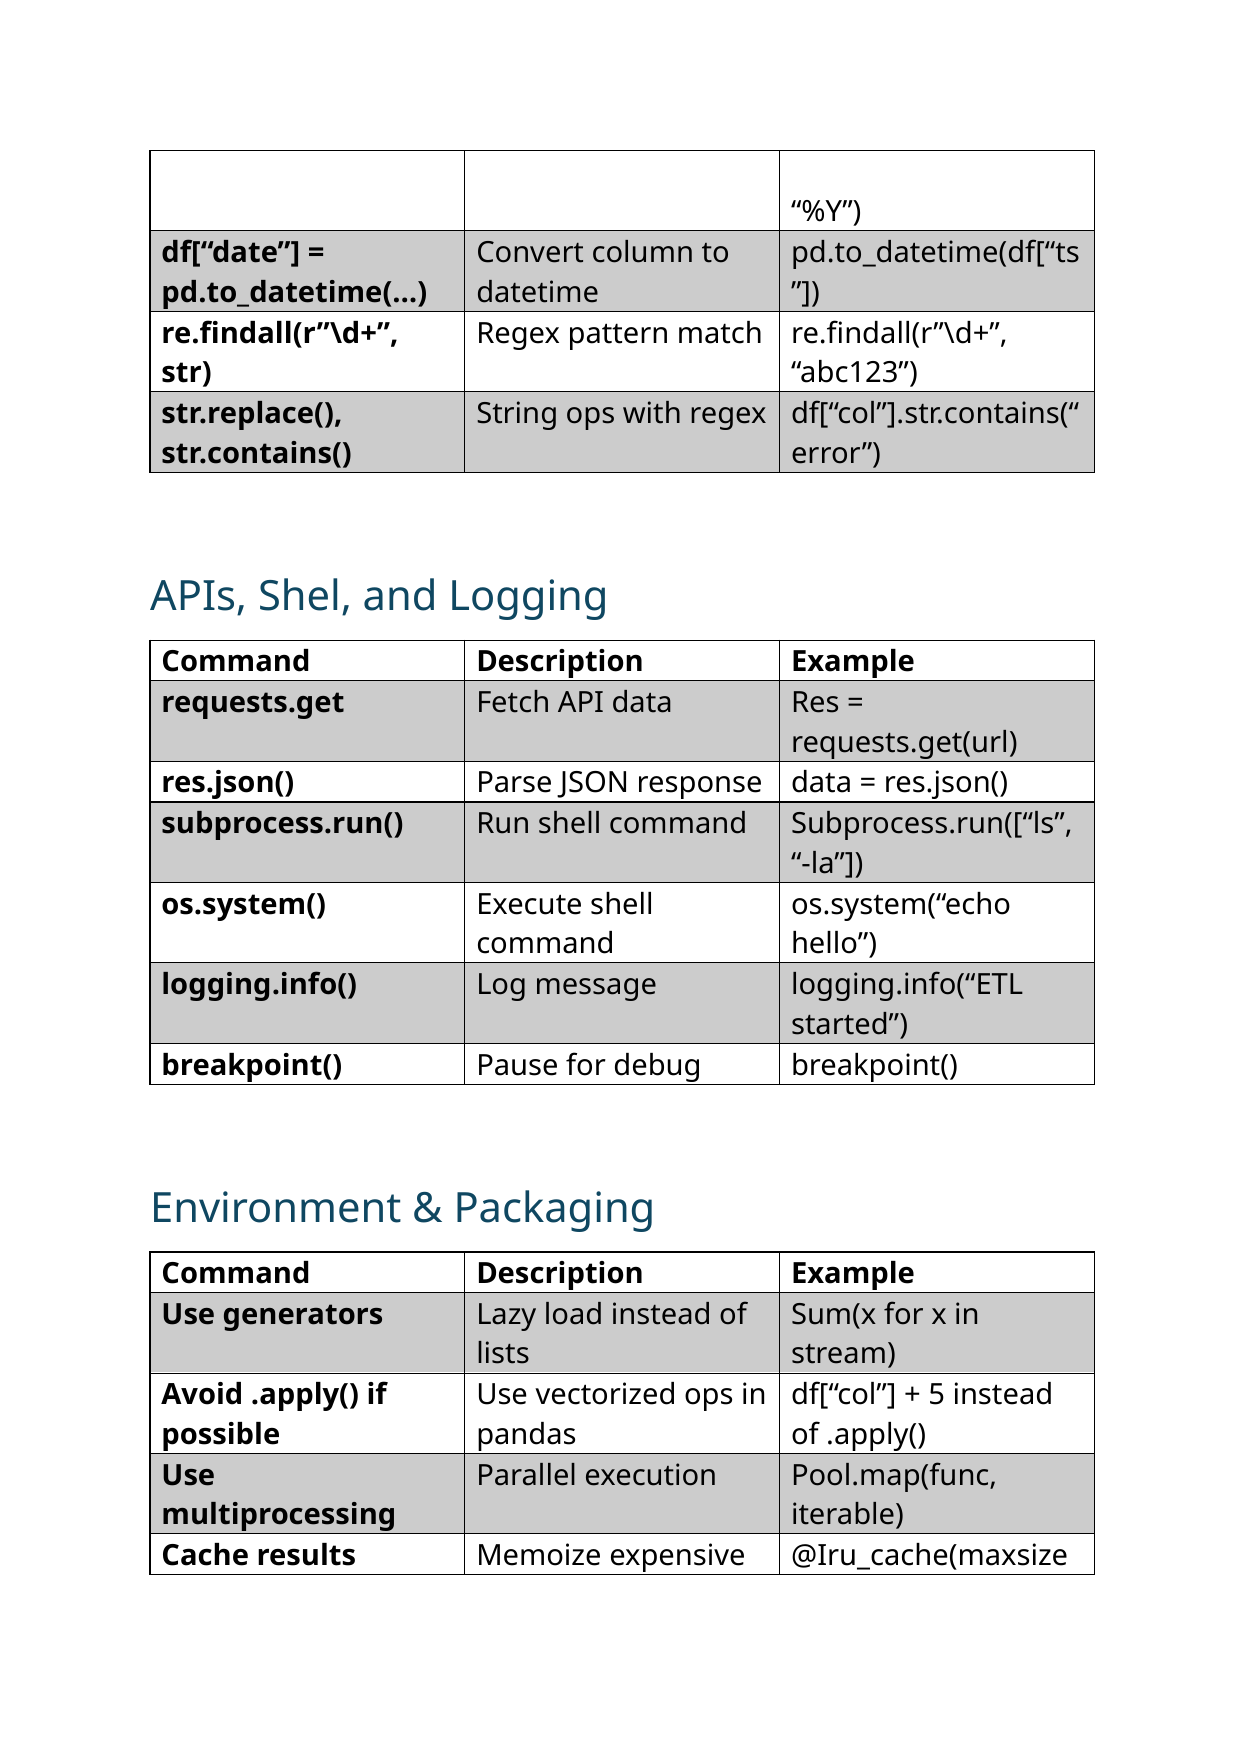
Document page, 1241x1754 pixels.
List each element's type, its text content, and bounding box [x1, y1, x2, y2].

table_cell df[“col”].str.contains(“error”) [780, 392, 1094, 472]
table_cell Lazy load instead of lists [465, 1293, 779, 1372]
table_cell subprocess.run() [151, 803, 464, 882]
table_header Example [780, 1253, 1094, 1292]
table_cell logging.info() [151, 963, 464, 1043]
table_cell String ops with regex [465, 392, 779, 472]
table_cell requests.get [151, 681, 464, 761]
table_cell @Iru_cache(maxsize [780, 1534, 1094, 1574]
table_cell os.system() [151, 883, 464, 962]
table_cell Use vectorized ops in pandas [465, 1374, 779, 1453]
table_cell Pool.map(func, iterable) [780, 1454, 1094, 1533]
table_cell logging.info(“ETL started”) [780, 963, 1094, 1043]
table_header Example [780, 641, 1094, 680]
table_cell breakpoint() [780, 1044, 1094, 1083]
table_cell re.findall(r”\d+”, “abc123”) [780, 312, 1094, 391]
table_cell Use generators [151, 1293, 464, 1372]
table_cell Run shell command [465, 803, 779, 882]
subtitle Environment & Packaging [150, 1178, 1090, 1234]
table_cell Memoize expensive [465, 1534, 779, 1574]
table_cell [151, 151, 464, 230]
table_cell os.system(“echo hello”) [780, 883, 1094, 962]
table_cell str.replace(), str.contains() [151, 392, 464, 472]
table_cell Subprocess.run([“ls”, “-la”]) [780, 803, 1094, 882]
table_header Description [465, 1253, 779, 1292]
table_cell res.json() [151, 762, 464, 801]
table_cell Log message [465, 963, 779, 1043]
table_cell breakpoint() [151, 1044, 464, 1083]
table_cell Cache results [151, 1534, 464, 1574]
table_cell Use multiprocessing [151, 1454, 464, 1533]
table_cell pd.to_datetime(df[“ts”]) [780, 231, 1094, 311]
subtitle APIs, Shel, and Logging [150, 566, 1090, 623]
table_header Description [465, 641, 779, 680]
table_cell Sum(x for x in stream) [780, 1293, 1094, 1372]
table_cell Regex pattern match [465, 312, 779, 391]
table_cell Avoid .apply() if possible [151, 1374, 464, 1453]
table_header Command [151, 641, 464, 680]
table_cell Res = requests.get(url) [780, 681, 1094, 761]
table_cell df[“col”] + 5 instead of .apply() [780, 1374, 1094, 1453]
table_header Command [151, 1253, 464, 1292]
table_cell Parallel execution [465, 1454, 779, 1533]
table_cell Fetch API data [465, 681, 779, 761]
table_cell re.findall(r”\d+”, str) [151, 312, 464, 391]
table_cell Pause for debug [465, 1044, 779, 1083]
table_cell “%Y”) [780, 151, 1094, 230]
table_cell Convert column to datetime [465, 231, 779, 311]
table_cell Parse JSON response [465, 762, 779, 801]
table_cell [465, 151, 779, 230]
table_cell df[“date”] = pd.to_datetime(…) [151, 231, 464, 311]
table_cell Execute shell command [465, 883, 779, 962]
table_cell data = res.json() [780, 762, 1094, 801]
